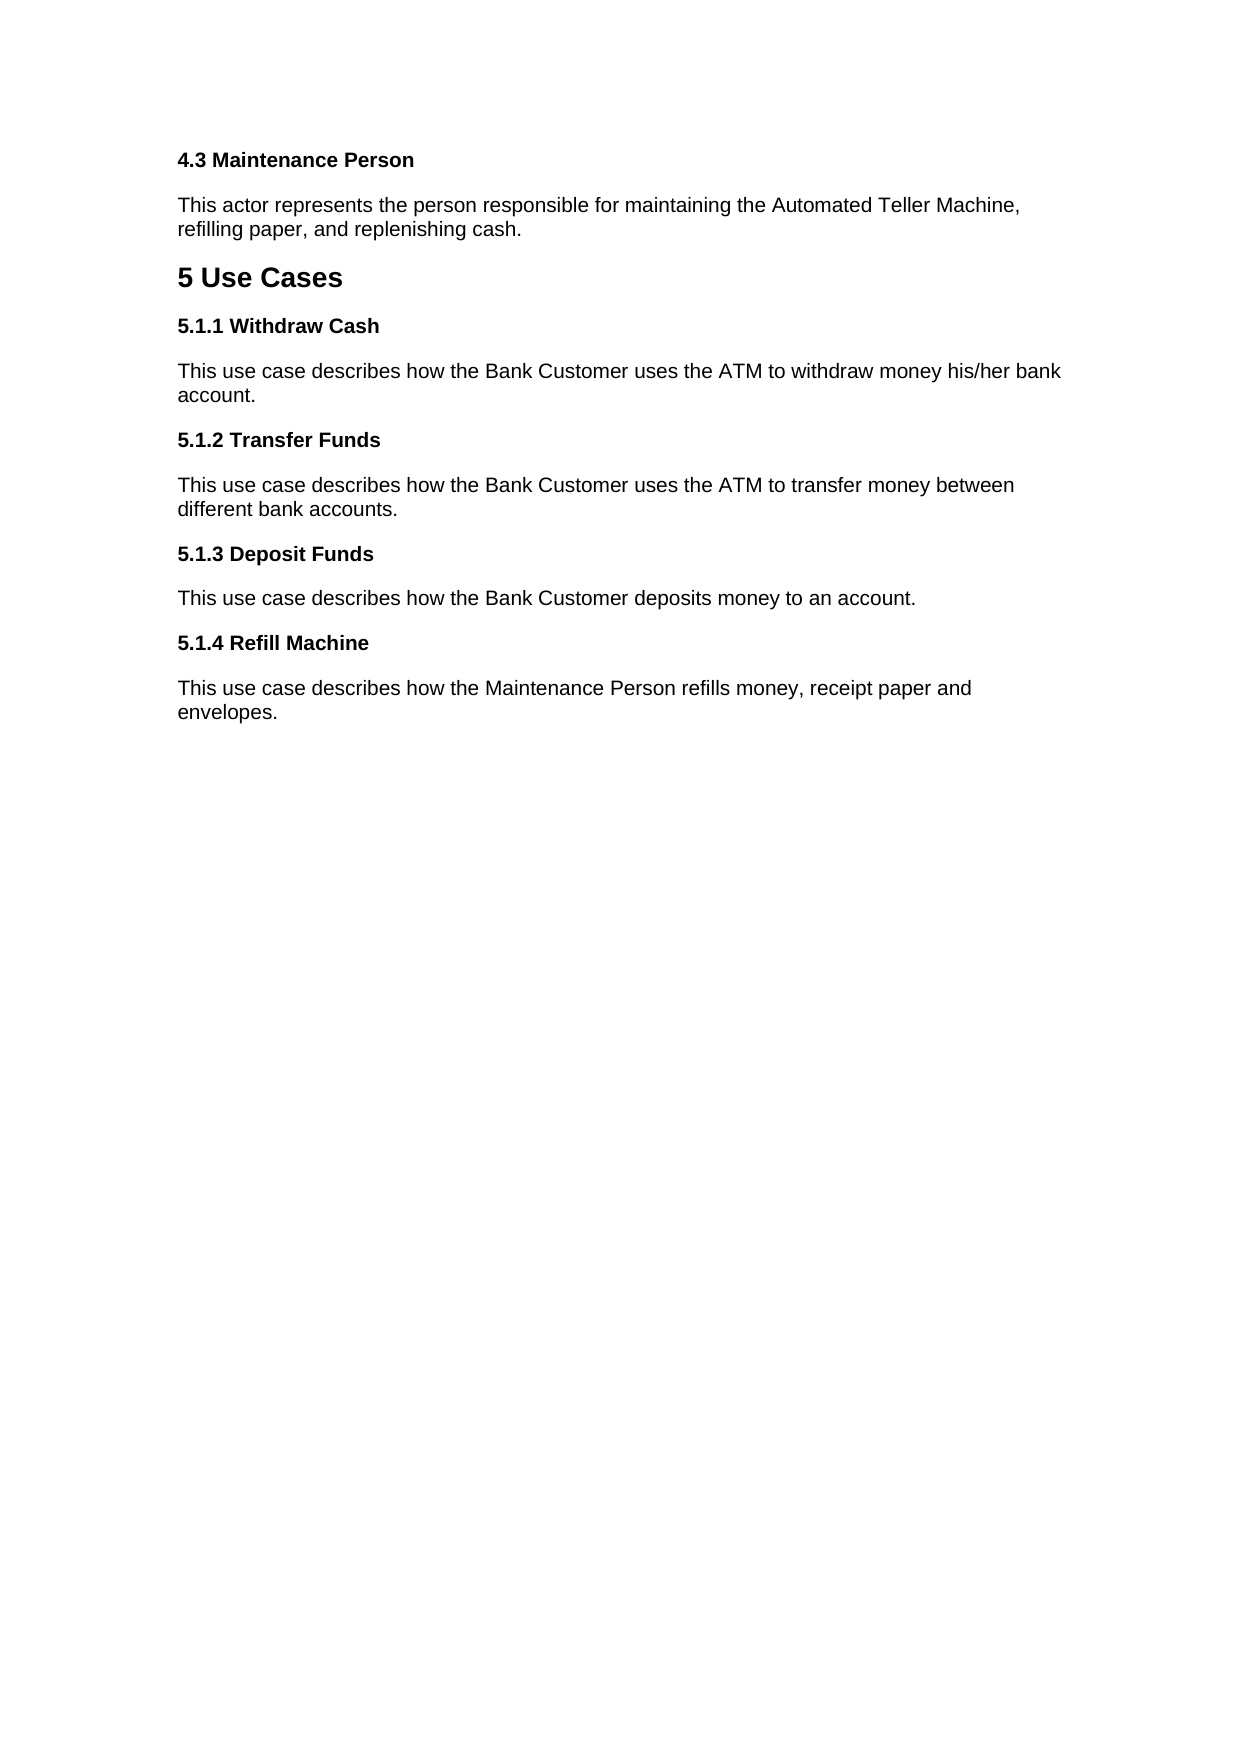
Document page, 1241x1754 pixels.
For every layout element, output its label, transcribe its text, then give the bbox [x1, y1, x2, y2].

text 5.1.3 Deposit Funds [177, 541, 1063, 565]
text 5.1.4 Refill Machine [177, 631, 1063, 655]
text 5.1.2 Transfer Funds [177, 428, 1063, 452]
text 4.3 Maintenance Person [177, 148, 1063, 172]
text This use case describes how the Bank Customer uses the ATM to transfer money between different bank accounts. [177, 473, 1063, 521]
text 5 Use Cases [177, 261, 1063, 293]
text This use case describes how the Bank Customer uses the ATM to withdraw money his/her bank account. [177, 359, 1063, 407]
text This use case describes how the Maintenance Person refills money, receipt paper and envelopes. [177, 676, 1063, 724]
text This use case describes how the Bank Customer deposits money to an account. [177, 586, 1063, 610]
text This actor represents the person responsible for maintaining the Automated Teller Machine, refilling paper, and replenishing cash. [177, 192, 1063, 240]
text 5.1.1 Withdraw Cash [177, 314, 1063, 338]
